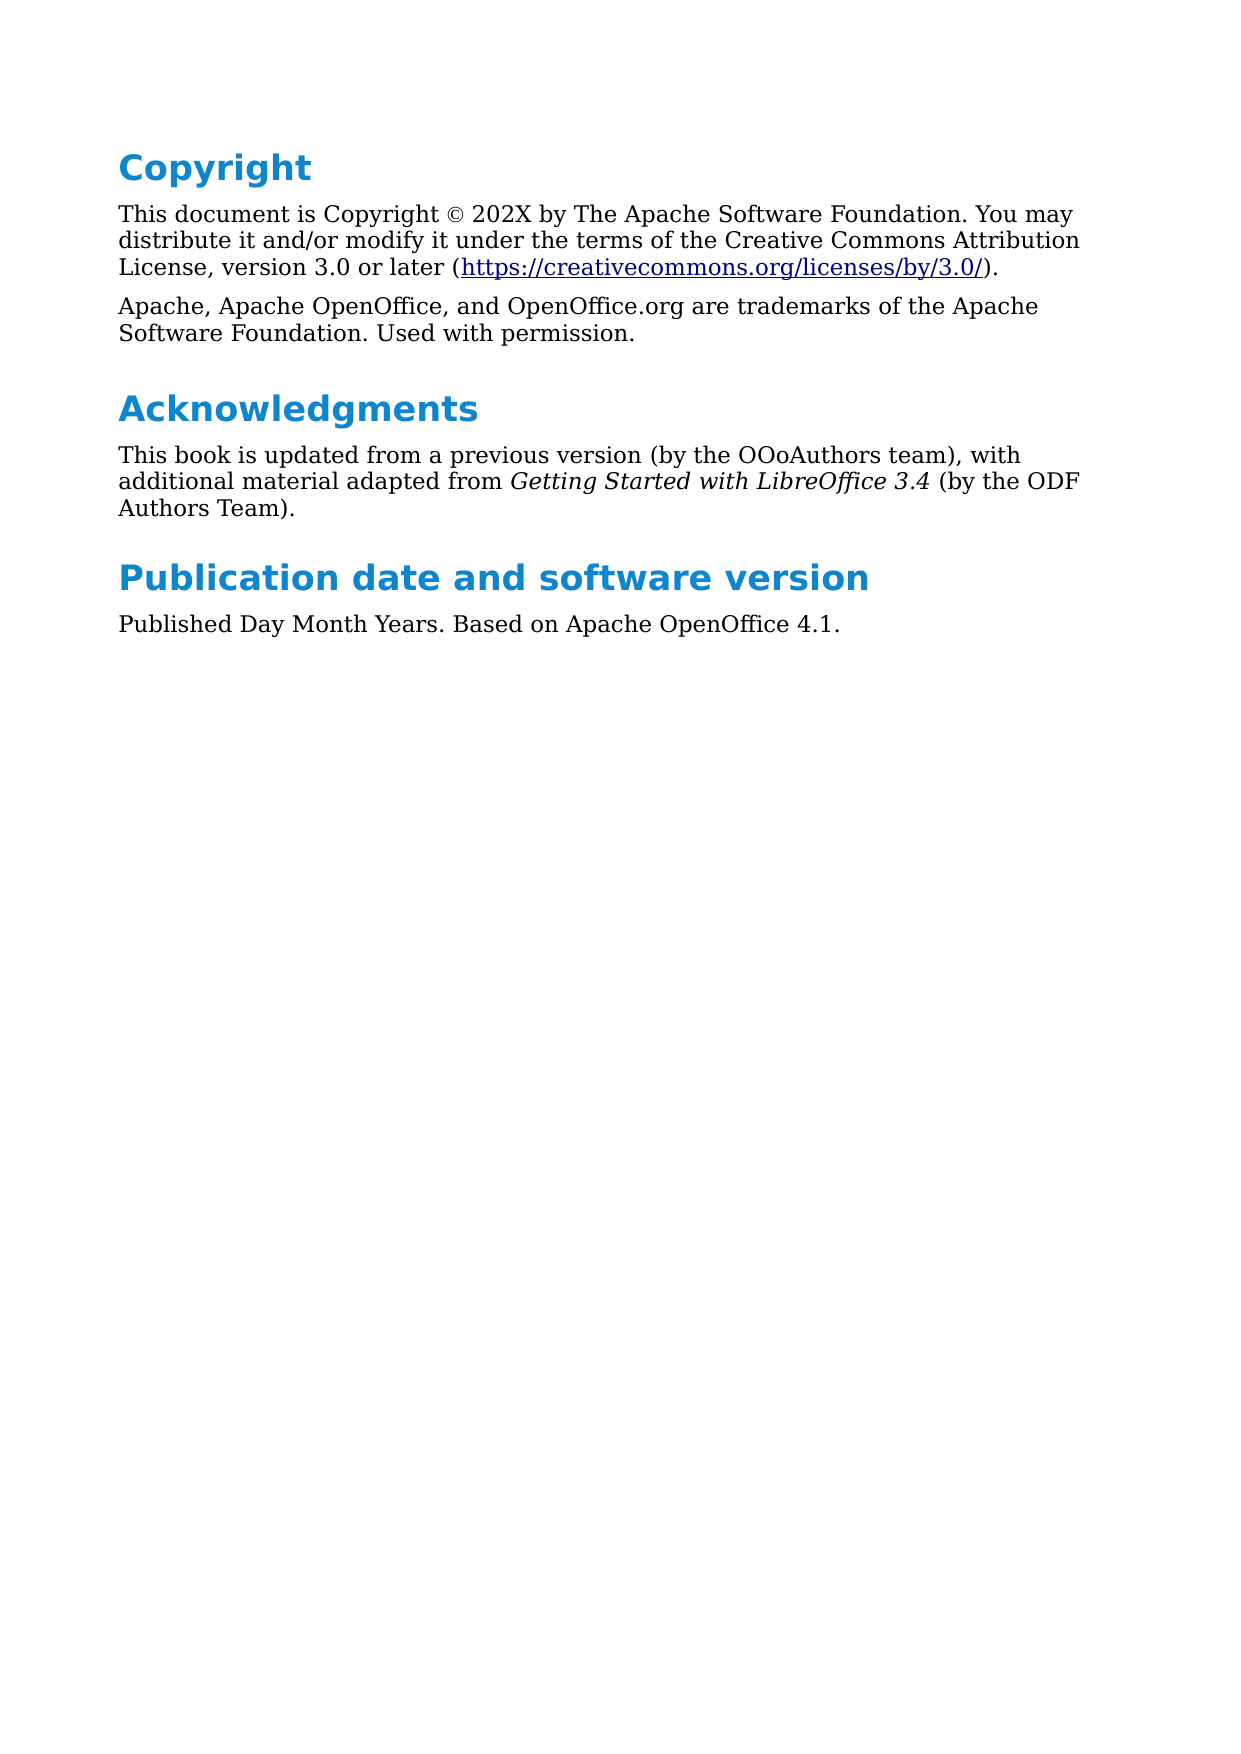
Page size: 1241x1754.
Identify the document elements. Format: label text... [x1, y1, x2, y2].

text Published Day Month Years. Based on Apache OpenOffice 4.1. [118, 611, 1122, 637]
text Apache, Apache OpenOffice, and OpenOffice.org are trademarks of the Apache Software Foundation. Used with permission. [118, 293, 1122, 347]
text Copyright [118, 148, 1122, 188]
text Acknowledgments [118, 389, 1122, 429]
list This book is updated from a previous version (by the OOoAuthors team), with additional material adapted from Getting Started with LibreOffice 3.4 (by the ODF Authors Team). [118, 442, 1122, 522]
text This document is Copyright © 202X by The Apache Software Foundation. You may distribute it and/or modify it under the terms of the Creative Commons Attribution License, version 3.0 or later (https://creativecommons.org/licenses/by/3.0/). [118, 201, 1122, 281]
text Publication date and software version [118, 558, 1122, 598]
